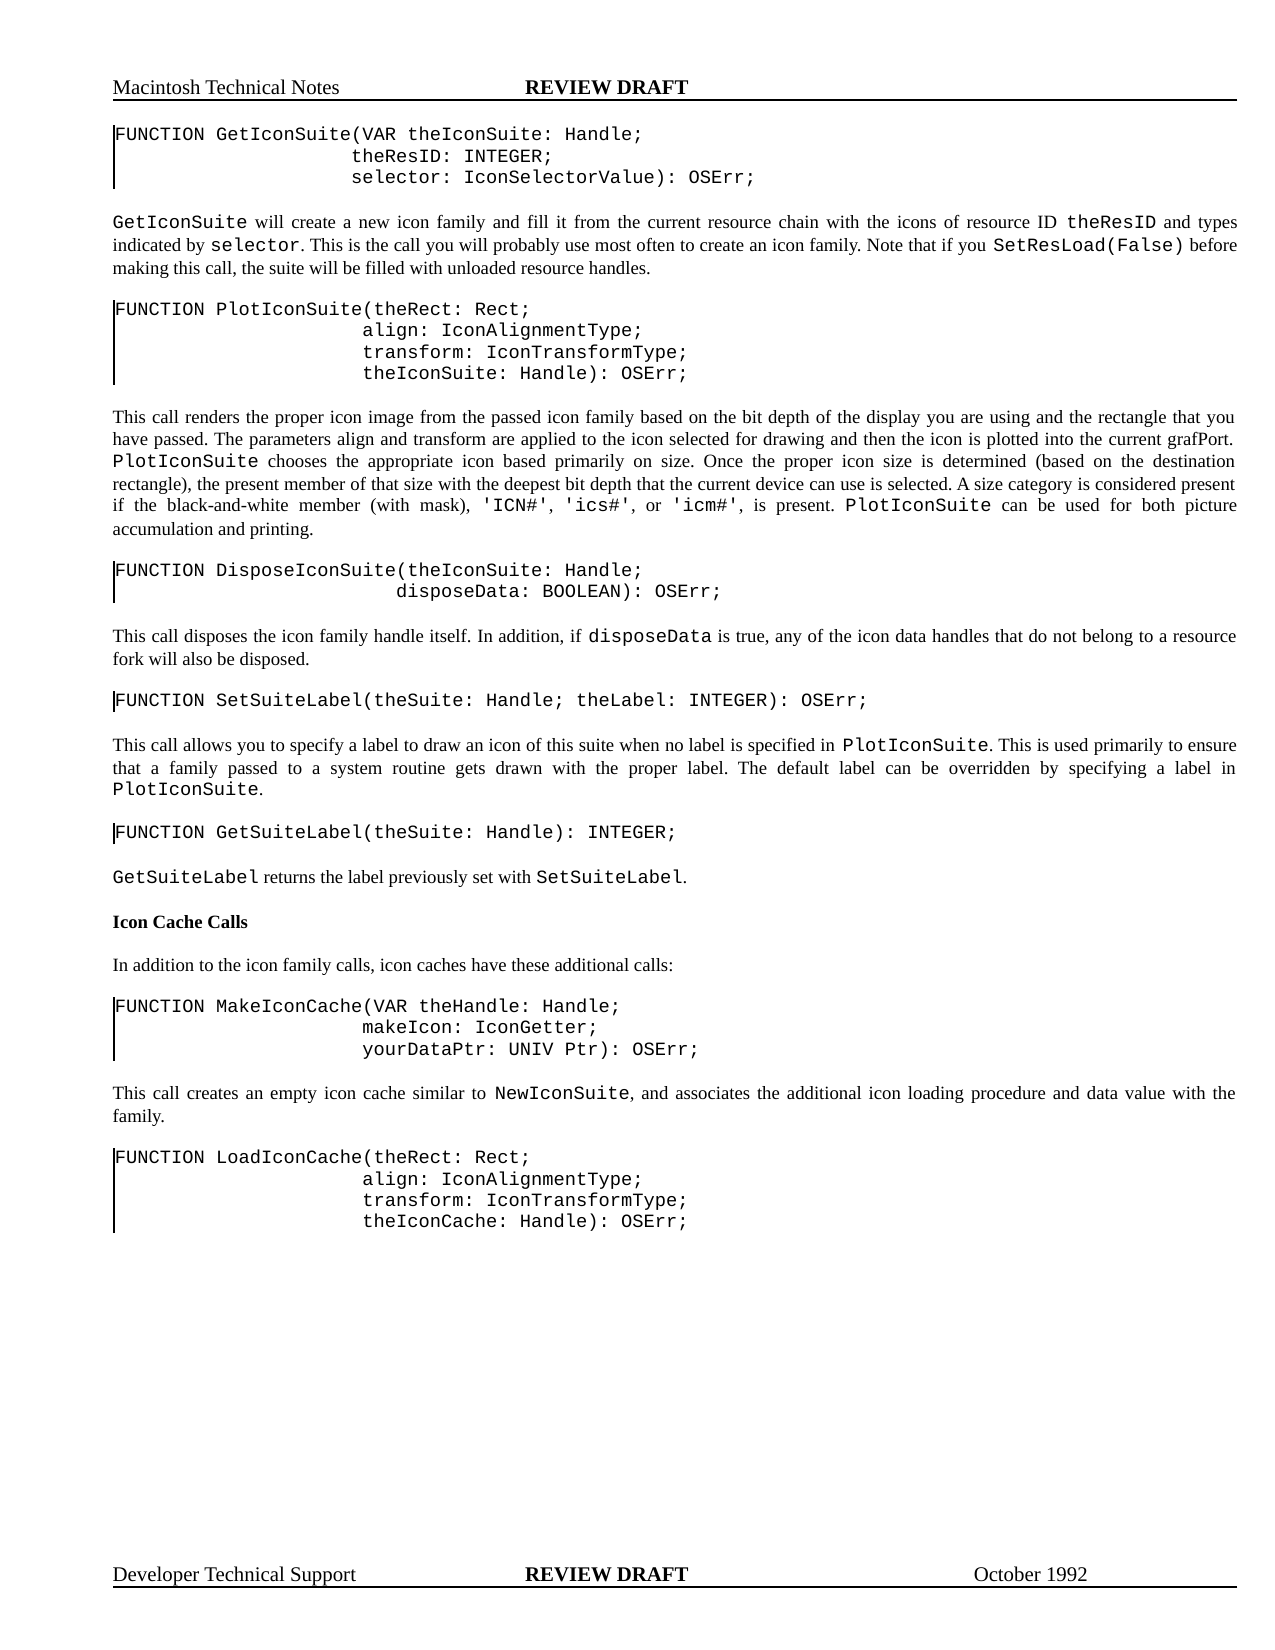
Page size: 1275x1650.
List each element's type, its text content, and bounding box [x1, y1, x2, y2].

text This call creates an empty icon cache similar to NewIconSuite, and associates the additional icon loading procedure and data value with the family. [112, 1082, 1237, 1127]
text This call disposes the icon family handle itself. In addition, if disposeData is true, any of the icon data handles that do not belong to a resource fork will also be disposed. [112, 624, 1237, 669]
text Icon Cache Calls [112, 911, 1237, 932]
text This call renders the proper icon image from the passed icon family based on the bit depth of the display you are using and the rectangle that you have passed. The parameters align and transform are applied to the icon selected for drawing and then the icon is plotted into the current grafPort. PlotIconSuite chooses the appropriate icon based primarily on size. Once the proper icon size is determined (based on the destination rectangle), the present member of that size with the deepest bit depth that the current device can use is selected. A size category is considered present if the black-and-white member (with mask), 'ICN#', 'ics#', or 'icm#', is present. PlotIconSuite can be used for both picture accumulation and printing. [112, 406, 1237, 539]
text GetIconSuite will create a new icon family and fill it from the current resource chain with the icons of resource ID theResID and types indicated by selector. This is the call you will probably use most often to create an icon family. Note that if you SetResLoad(False) before making this call, the suite will be filled with unloaded resource handles. [112, 211, 1237, 278]
text FUNCTION MakeIconCache(VAR theHandle: Handle; [115, 997, 1237, 1018]
text transform: IconTransformType; [115, 342, 1237, 364]
text FUNCTION SetSuiteLabel(theSuite: Handle; theLabel: INTEGER): OSErr; [115, 691, 1237, 712]
text FUNCTION GetIconSuite(VAR theIconSuite: Handle; [115, 125, 1237, 146]
text FUNCTION LoadIconCache(theRect: Rect; [115, 1148, 1237, 1169]
text theIconCache: Handle): OSErr; [115, 1212, 1237, 1233]
text selector: IconSelectorValue): OSErr; [115, 168, 1237, 189]
text theIconSuite: Handle): OSErr; [115, 364, 1237, 385]
text transform: IconTransformType; [115, 1191, 1237, 1212]
text makeIcon: IconGetter; [115, 1018, 1237, 1039]
text FUNCTION DisposeIconSuite(theIconSuite: Handle; [115, 561, 1237, 582]
text FUNCTION GetSuiteLabel(theSuite: Handle): INTEGER; [115, 823, 1237, 844]
text align: IconAlignmentType; [115, 1169, 1237, 1191]
text This call allows you to specify a label to draw an icon of this suite when no label is specified in PlotIconSuite. This is used primarily to ensure that a family passed to a system routine gets drawn with the proper label. The default label can be overridden by specifying a label in PlotIconSuite. [112, 734, 1237, 801]
text In addition to the icon family calls, icon caches have these additional calls: [112, 954, 1237, 975]
text disposeData: BOOLEAN): OSErr; [115, 582, 1237, 603]
text FUNCTION PlotIconSuite(theRect: Rect; [115, 300, 1237, 321]
text yourDataPtr: UNIV Ptr): OSErr; [115, 1039, 1237, 1061]
text theResID: INTEGER; [115, 146, 1237, 168]
text align: IconAlignmentType; [115, 321, 1237, 342]
text GetSuiteLabel returns the label previously set with SetSuiteLabel. [112, 866, 1237, 889]
